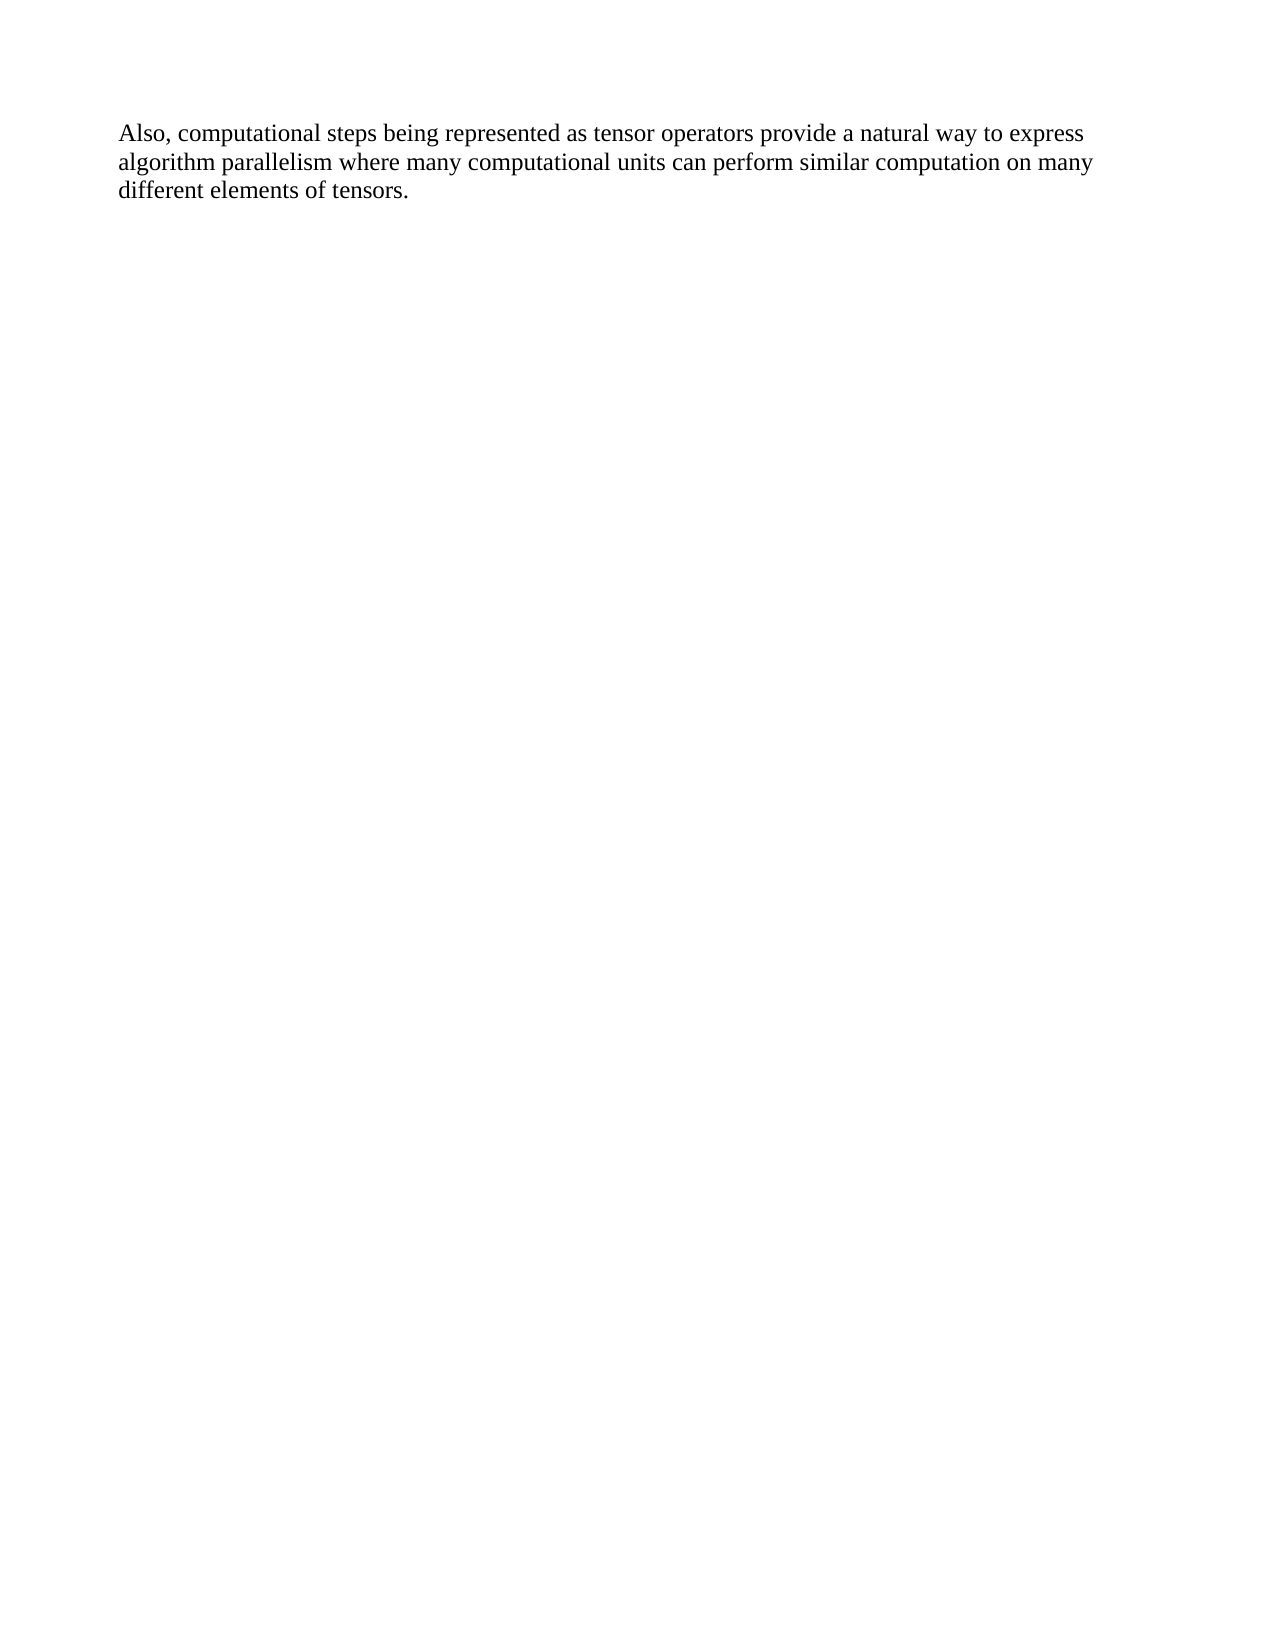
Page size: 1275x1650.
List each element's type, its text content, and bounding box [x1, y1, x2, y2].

text Also, computational steps being represented as tensor operators provide a natural way to express algorithm parallelism where many computational units can perform similar computation on many different elements of tensors. [118, 118, 1157, 204]
